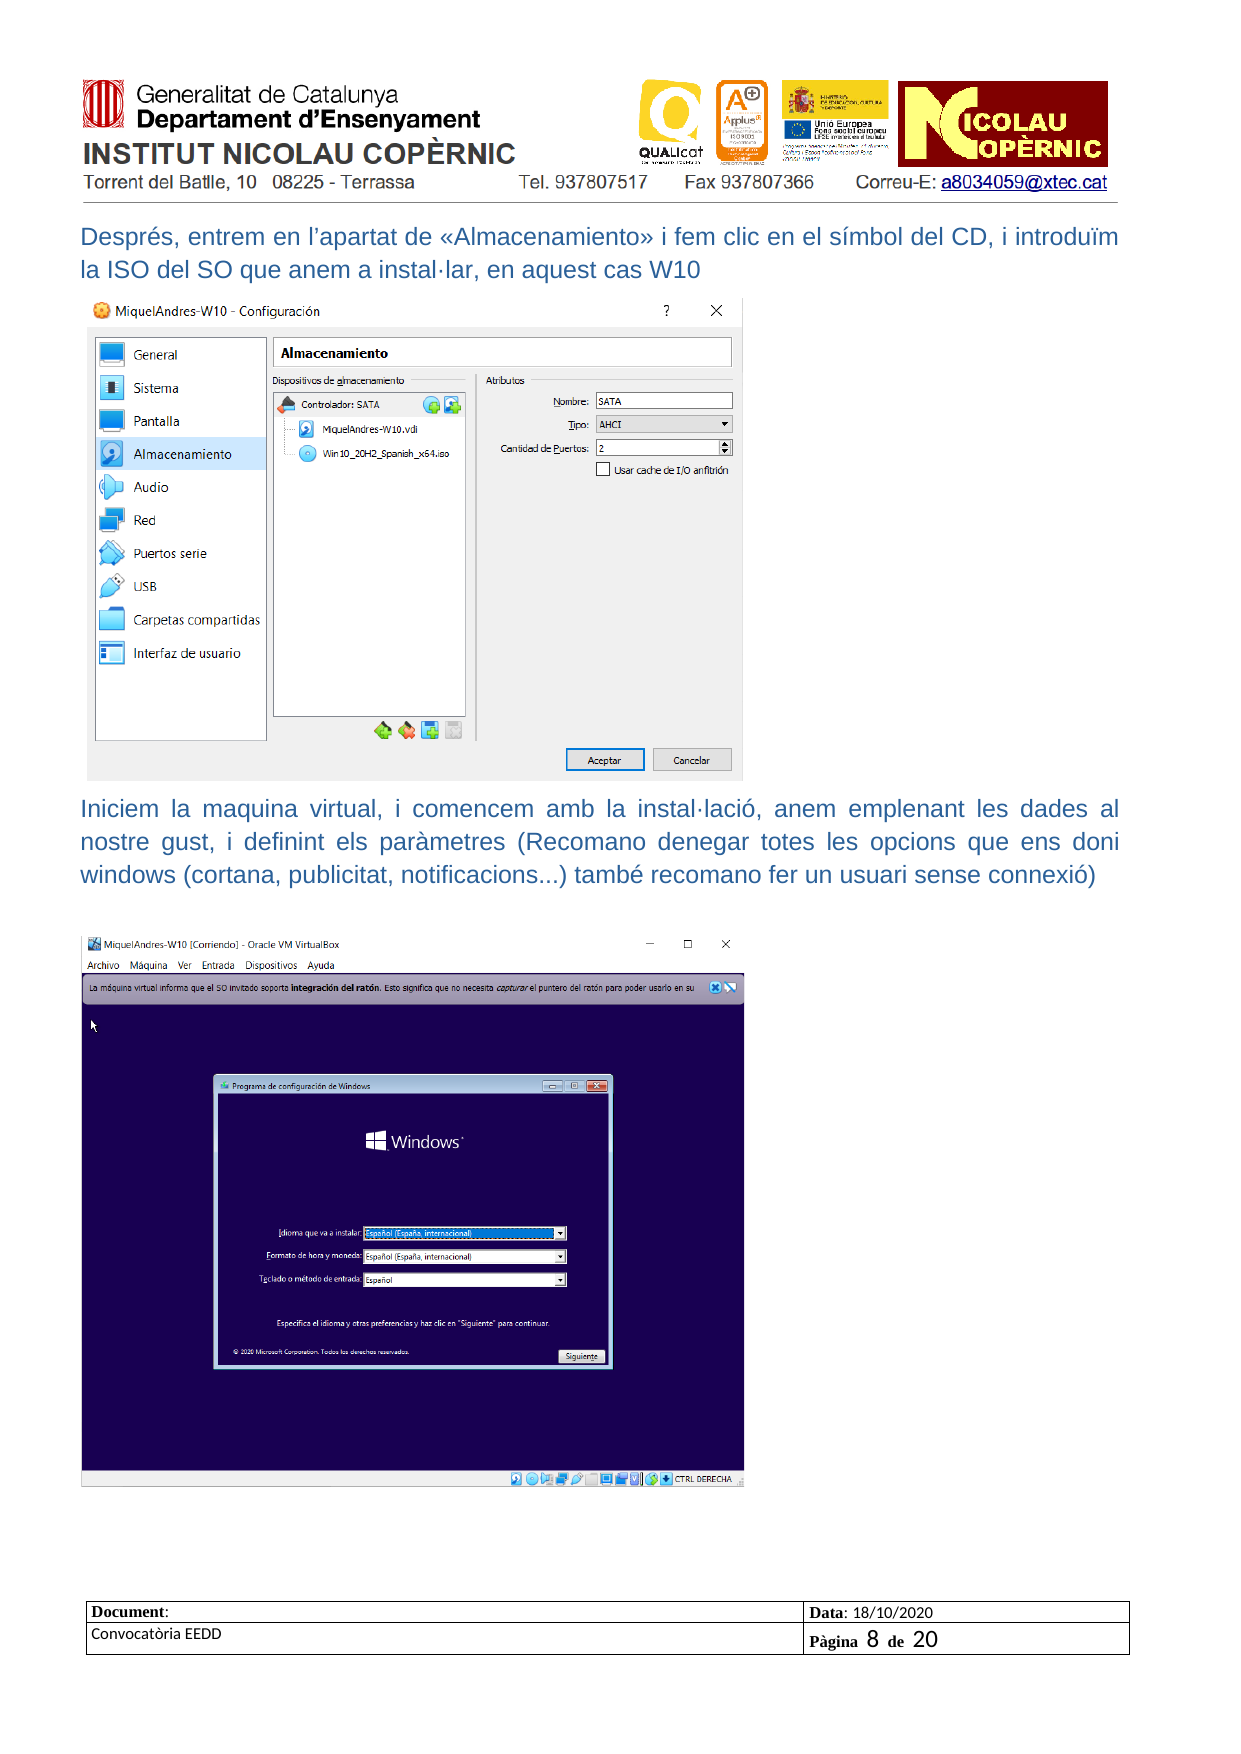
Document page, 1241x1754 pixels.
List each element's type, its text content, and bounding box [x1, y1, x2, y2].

text Iniciem la maquina virtual, i comencem amb la instal·lació, anem emplenant les dades al nostre gust, i definint els paràmetres (Recomano denegar totes les opcions que ens doni windows (cortana, publicitat, notificacions...) també recomano fer un usuari sense connexió) [80, 794, 1122, 889]
text Després, entrem en l’apartat de «Almacenamiento» i fem clic en el símbol del CD, i introduïm la ISO del SO que anem a instal·lar, en aquest cas W10 [80, 223, 1122, 284]
picture [80, 73, 1122, 223]
picture [87, 298, 743, 781]
picture [81, 936, 745, 1487]
